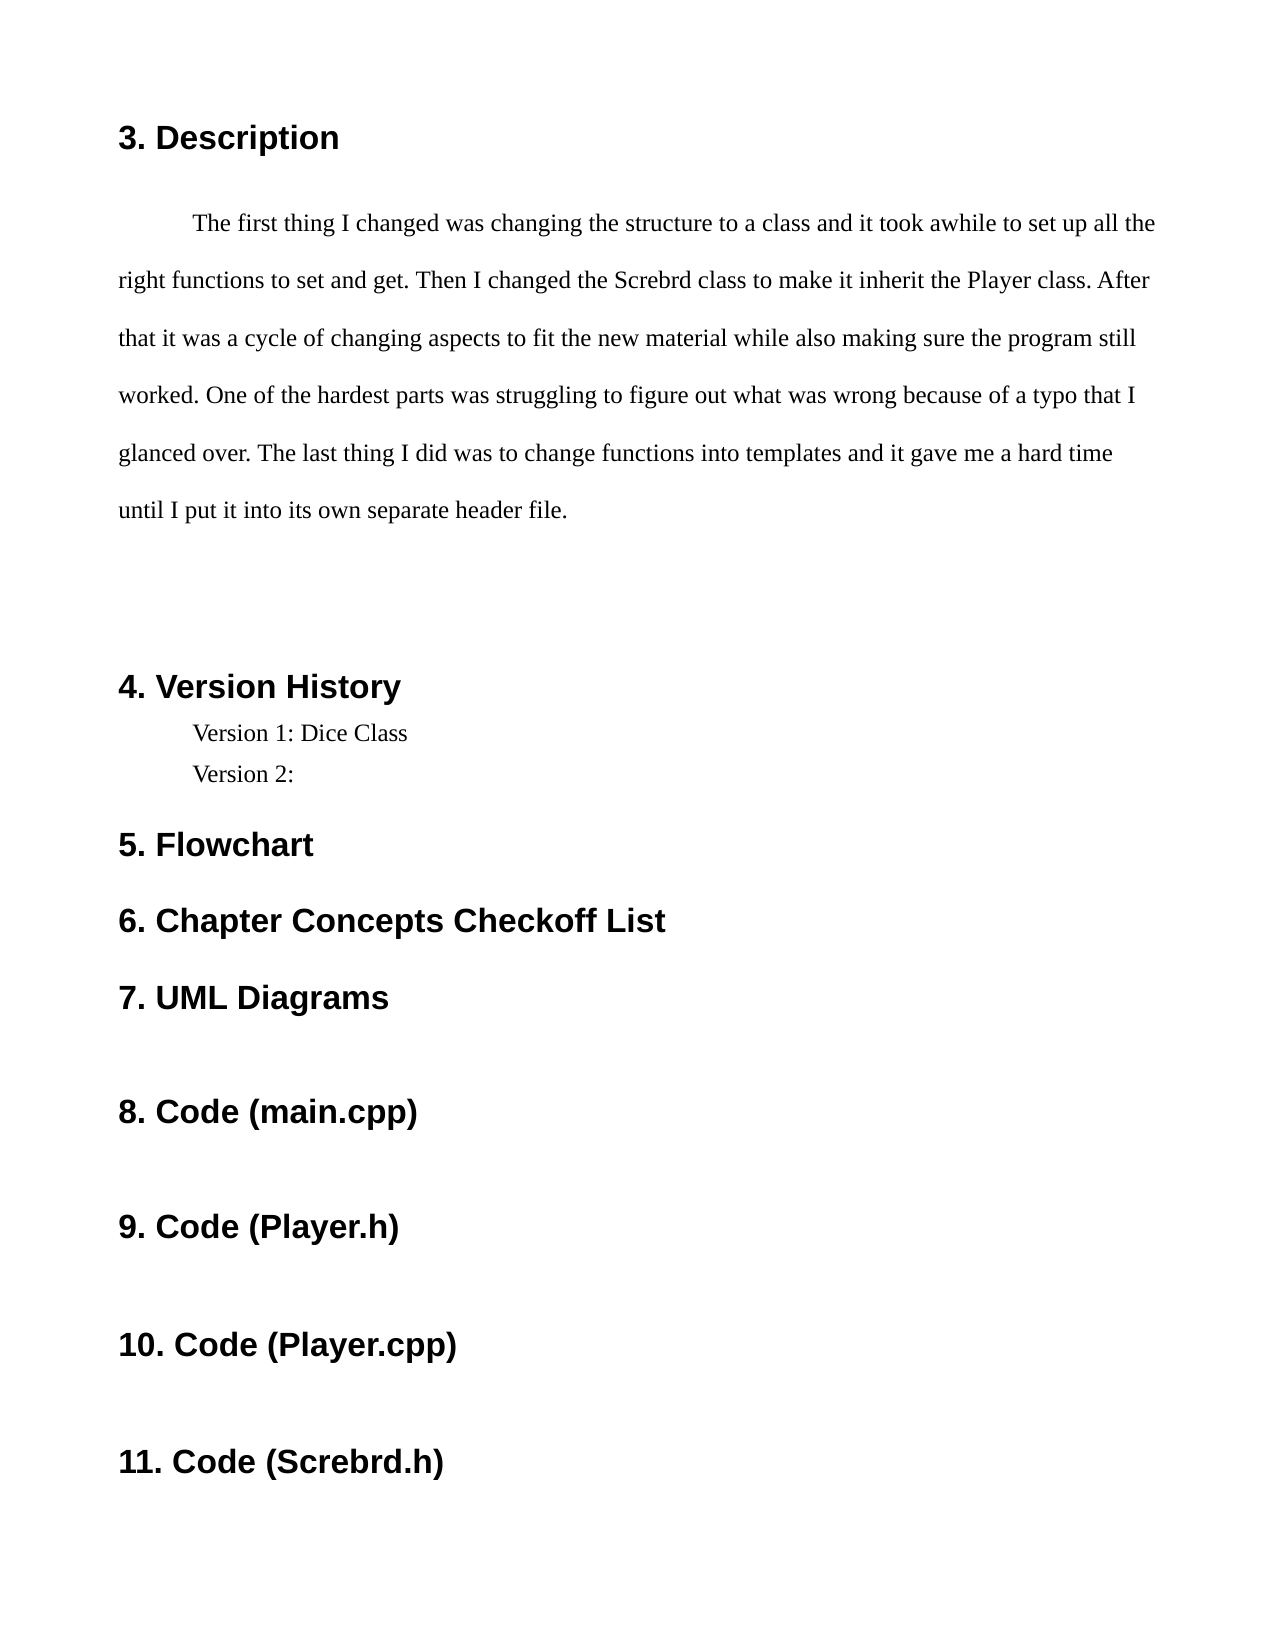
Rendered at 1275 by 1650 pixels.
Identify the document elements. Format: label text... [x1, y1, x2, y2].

subtitle 9. Code (Player.h) [118, 1207, 1157, 1246]
subtitle 3. Description [118, 118, 1157, 157]
subtitle 8. Code (main.cpp) [118, 1092, 1157, 1131]
subtitle 10. Code (Player.cpp) [118, 1324, 1157, 1363]
subtitle 6. Chapter Concepts Checkoff List [118, 901, 1157, 940]
text The first thing I changed was changing the structure to a class and it took awhile to set up all the right functions to set and get. Then I changed the Screbrd class to make it inherit the Player class. After that it was a cycle of changing aspects to fit the new material while also making sure the program still worked. One of the hardest parts was struggling to figure out what was wrong because of a typo that I glanced over. The last thing I did was to change functions into templates and it gave me a hard time until I put it into its own separate header file. [118, 208, 1157, 524]
subtitle 4. Version History [118, 667, 1157, 705]
subtitle 7. UML Diagrams [118, 977, 1157, 1016]
text Version 1: Dice Class [118, 718, 1157, 746]
text Version 2: [118, 759, 1157, 788]
subtitle 11. Code (Screbrd.h) [118, 1442, 1157, 1481]
subtitle 5. Flowchart [118, 825, 1157, 864]
